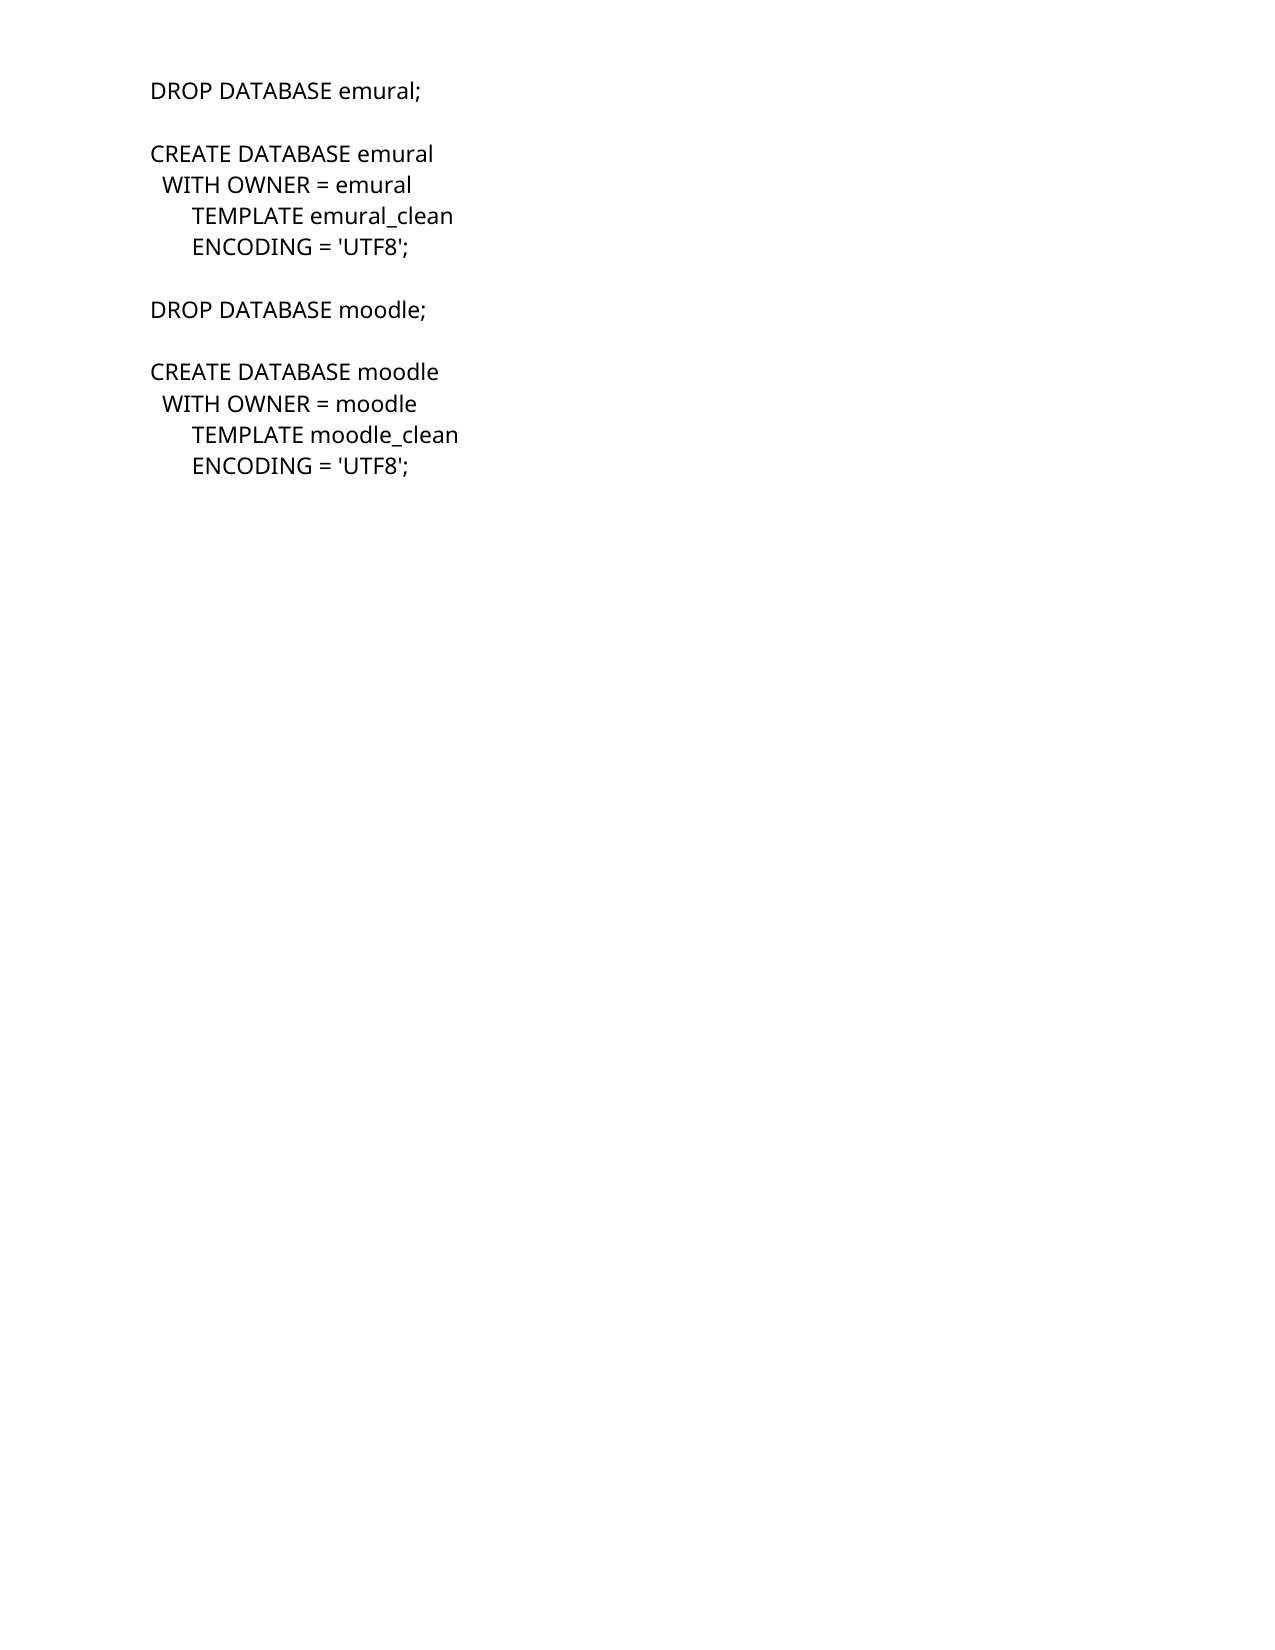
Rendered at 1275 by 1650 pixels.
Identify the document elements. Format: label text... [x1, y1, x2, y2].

text ENCODING = 'UTF8'; [150, 450, 1125, 481]
text WITH OWNER = emural [150, 169, 1125, 200]
text WITH OWNER = moodle [150, 387, 1125, 419]
text CREATE DATABASE moodle [150, 356, 1125, 387]
text TEMPLATE moodle_clean [150, 419, 1125, 450]
text DROP DATABASE moodle; [150, 294, 1125, 325]
text CREATE DATABASE emural [150, 137, 1125, 169]
text DROP DATABASE emural; [150, 75, 1125, 106]
text TEMPLATE emural_clean [150, 200, 1125, 231]
text ENCODING = 'UTF8'; [150, 231, 1125, 262]
